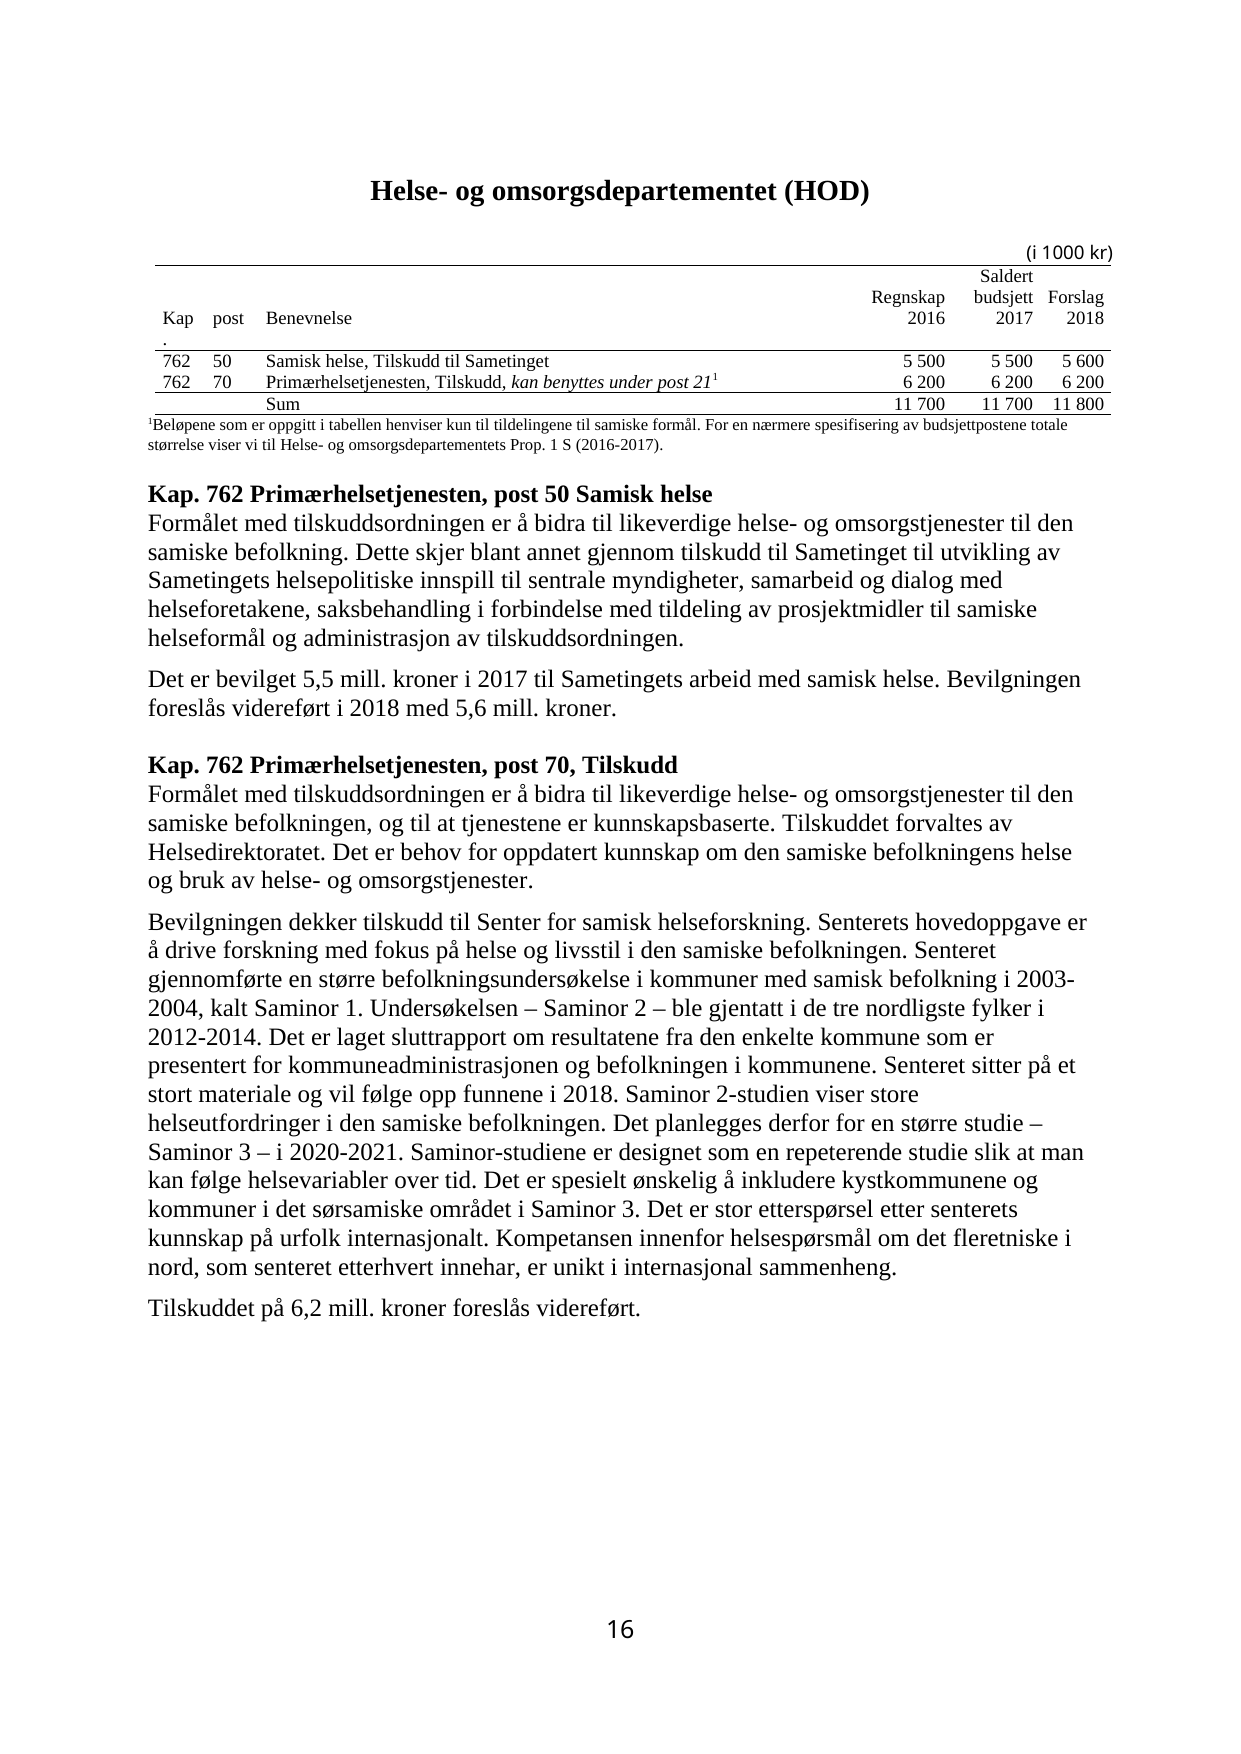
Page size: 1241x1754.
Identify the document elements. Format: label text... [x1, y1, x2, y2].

table_cell 5 500 [760, 351, 952, 371]
subtitle Helse- og omsorgsdepartementet (HOD) [148, 173, 1093, 206]
table_cell 5 500 [952, 351, 1040, 371]
table_cell Kap. [155, 266, 205, 349]
table_cell 70 [205, 371, 258, 392]
text Formålet med tilskuddsordningen er å bidra til likeverdige helse- og omsorgstjenester til den samiske befolkning. Dette skjer blant annet gjennom tilskudd til Sametinget til utvikling av Sametingets helsepolitiske innspill til sentrale myndigheter, samarbeid og dialog med helseforetakene, saksbehandling i forbindelse med tildeling av prosjektmidler til samiske helseformål og administrasjon av tilskuddsordningen. [148, 508, 1093, 652]
table_header [952, 240, 1011, 265]
table_cell 11 700 [952, 393, 1040, 414]
text Det er bevilget 5,5 mill. kroner i 2017 til Sametingets arbeid med samisk helse. Bevilgningen foreslås videreført i 2018 med 5,6 mill. kroner. [148, 664, 1093, 722]
table_cell Saldert budsjett 2017 [952, 266, 1040, 349]
table_cell Forslag 2018 [1040, 266, 1111, 349]
table_header [760, 240, 952, 265]
table_cell 762 [155, 371, 205, 392]
table_cell 6 200 [952, 371, 1040, 392]
table_cell Benevnelse [258, 266, 760, 349]
text Bevilgningen dekker tilskudd til Senter for samisk helseforskning. Senterets hovedoppgave er å drive forskning med fokus på helse og livsstil i den samiske befolkningen. Senteret gjennomførte en større befolkningsundersøkelse i kommuner med samisk befolkning i 2003-2004, kalt Saminor 1. Undersøkelsen – Saminor 2 – ble gjentatt i de tre nordligste fylker i 2012-2014. Det er laget sluttrapport om resultatene fra den enkelte kommune som er presentert for kommuneadministrasjonen og befolkningen i kommunene. Senteret sitter på et stort materiale og vil følge opp funnene i 2018. Saminor 2-studien viser store helseutfordringer i den samiske befolkningen. Det planlegges derfor for en større studie – Saminor 3 – i 2020-2021. Saminor-studiene er designet som en repeterende studie slik at man kan følge helsevariabler over tid. Det er spesielt ønskelig å inkludere kystkommunene og kommuner i det sørsamiske området i Saminor 3. Det er stor etterspørsel etter senterets kunnskap på urfolk internasjonalt. Kompetansen innenfor helsespørsmål om det fleretniske i nord, som senteret etterhvert innehar, er unikt i internasjonal sammenheng. [148, 907, 1093, 1280]
table_cell Regnskap 2016 [760, 266, 952, 349]
table_cell Samisk helse, Tilskudd til Sametinget [258, 351, 760, 371]
text Tilskuddet på 6,2 mill. kroner foreslås videreført. [148, 1293, 1093, 1322]
text Formålet med tilskuddsordningen er å bidra til likeverdige helse- og omsorgstjenester til den samiske befolkningen, og til at tjenestene er kunnskapsbaserte. Tilskuddet forvaltes av Helsedirektoratet. Det er behov for oppdatert kunnskap om den samiske befolkningens helse og bruk av helse- og omsorgstjenester. [148, 779, 1093, 894]
table_cell [155, 393, 205, 414]
text Kap. 762 Primærhelsetjenesten, post 70, Tilskudd [148, 750, 1093, 779]
text 1Beløpene som er oppgitt i tabellen henviser kun til tildelingene til samiske formål. For en nærmere spesifisering av budsjettpostene totale størrelse viser vi til Helse- og omsorgsdepartementets Prop. 1 S (2016-2017). [148, 415, 1093, 453]
table_cell 50 [205, 351, 258, 371]
table_cell 6 200 [1040, 371, 1111, 392]
table_header [155, 240, 205, 265]
table_header [258, 240, 760, 265]
table_cell Sum [258, 393, 760, 414]
table_cell [205, 393, 258, 414]
table_cell 6 200 [760, 371, 952, 392]
text Kap. 762 Primærhelsetjenesten, post 50 Samisk helse [148, 479, 1093, 508]
table_cell 11 800 [1040, 393, 1111, 414]
table_header (i 1000 kr) [1011, 240, 1111, 265]
table_cell Primærhelsetjenesten, Tilskudd, kan benyttes under post 211 [258, 371, 760, 392]
table_header [205, 240, 258, 265]
table_cell 762 [155, 351, 205, 371]
table_cell post [205, 266, 258, 349]
table_cell 11 700 [760, 393, 952, 414]
table_cell 5 600 [1040, 351, 1111, 371]
